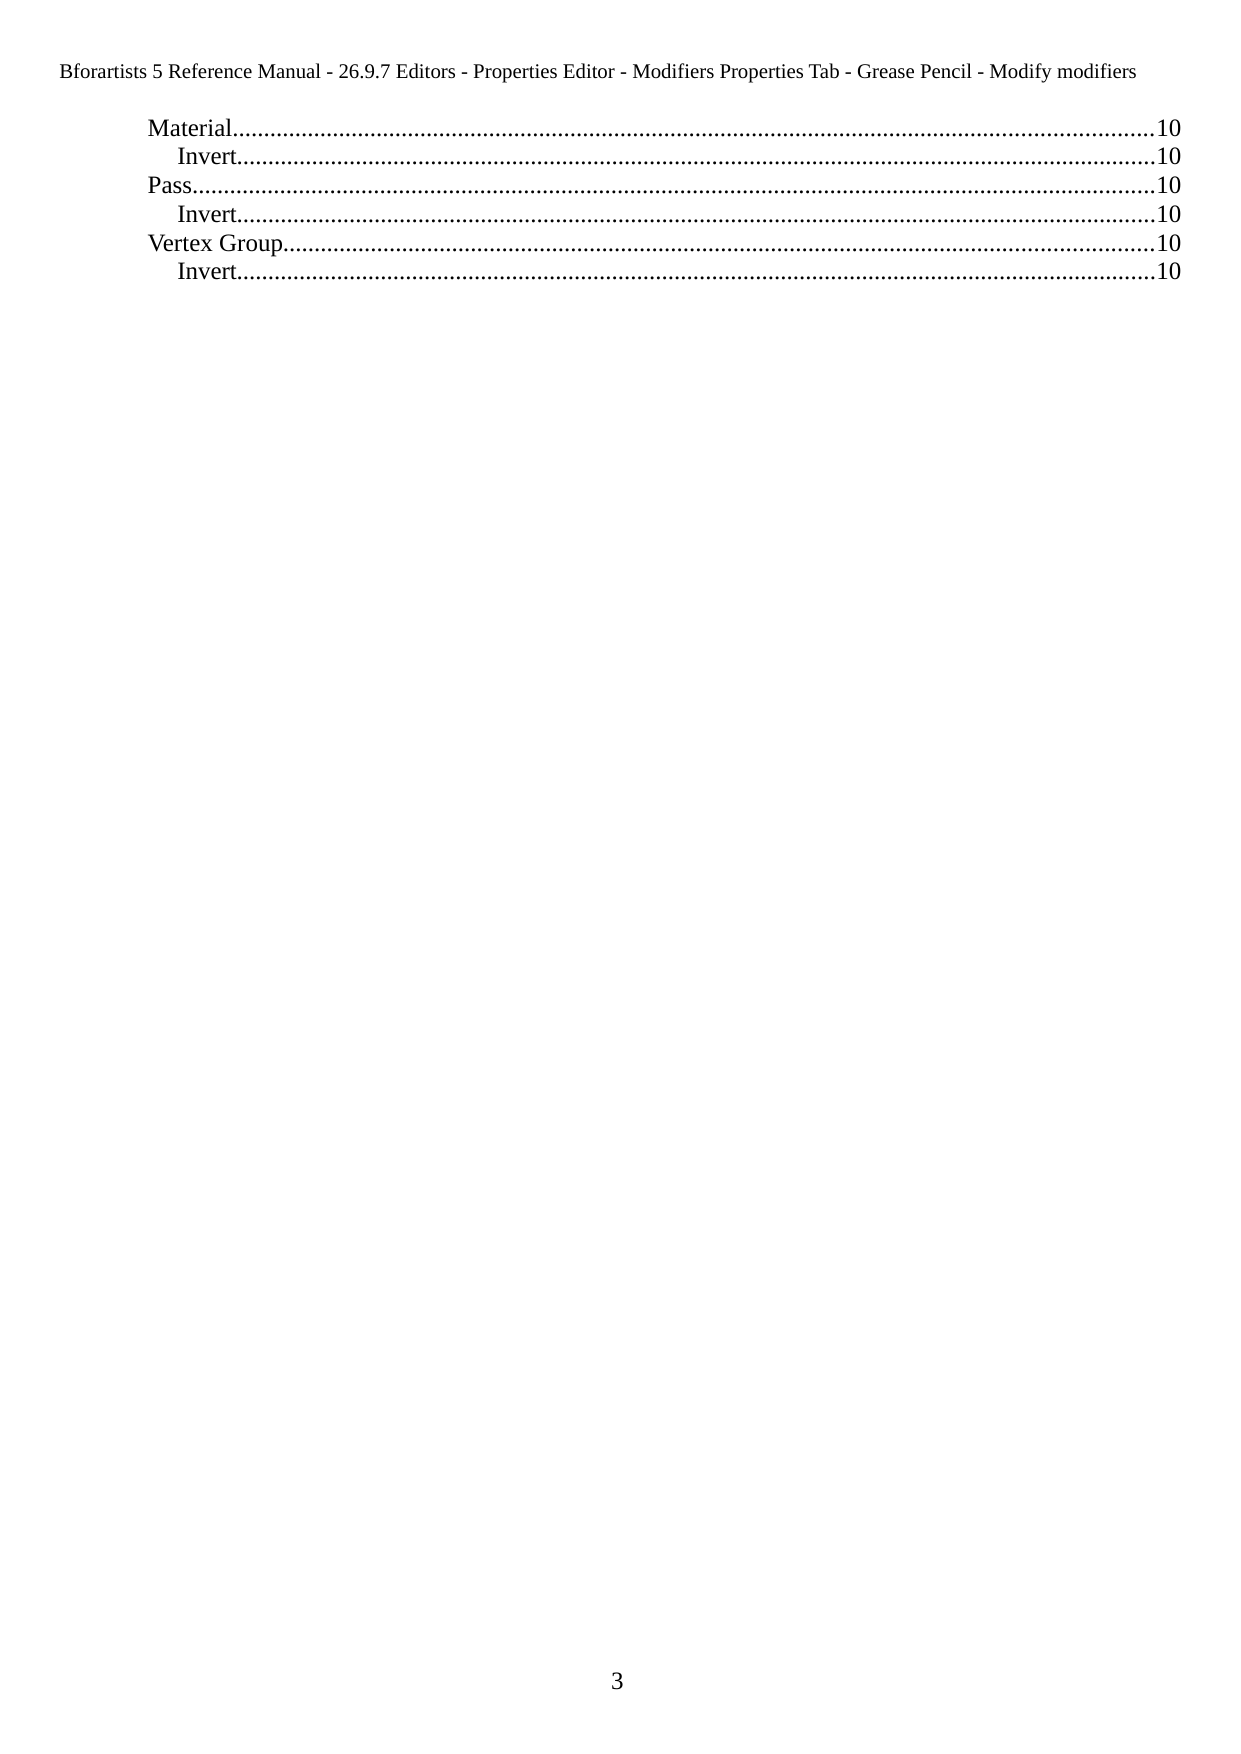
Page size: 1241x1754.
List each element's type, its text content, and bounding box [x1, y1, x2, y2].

text Invert 10 [177, 141, 1181, 170]
text Invert 10 [177, 256, 1181, 285]
text Pass 10 [147, 170, 1181, 199]
text Vertex Group 10 [147, 228, 1181, 256]
text Invert 10 [177, 199, 1181, 228]
text Material 10 [147, 113, 1181, 141]
